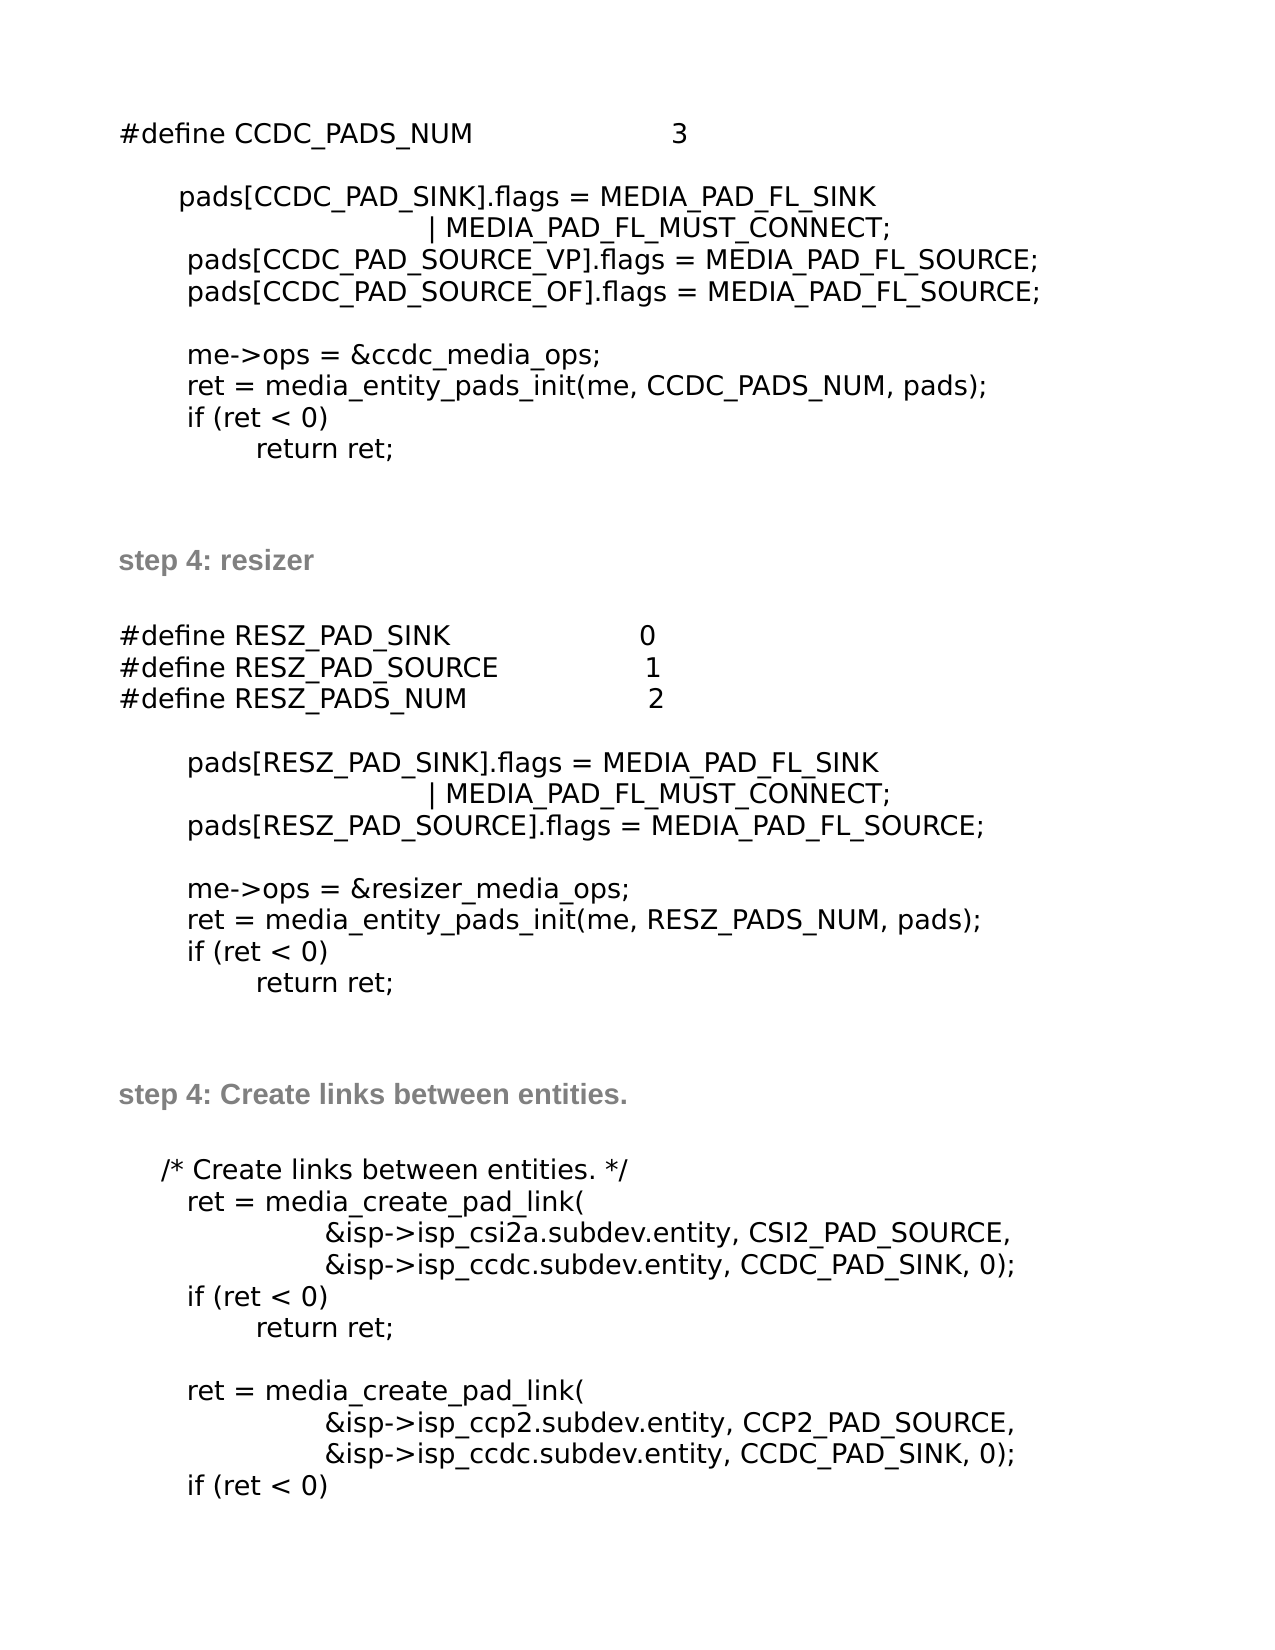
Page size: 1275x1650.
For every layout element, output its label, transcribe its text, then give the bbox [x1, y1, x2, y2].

text ret = media_entity_pads_init(me, RESZ_PADS_NUM, pads); [118, 905, 1157, 936]
text return ret; [118, 1312, 1157, 1344]
text pads[CCDC_PAD_SINK].flags = MEDIA_PAD_FL_SINK [118, 181, 1157, 213]
text &isp->isp_csi2a.subdev.entity, CSI2_PAD_SOURCE, [118, 1218, 1157, 1249]
text me->ops = &ccdc_media_ops; [118, 339, 1157, 371]
text &isp->isp_ccp2.subdev.entity, CCP2_PAD_SOURCE, [118, 1407, 1157, 1439]
text #define RESZ_PAD_SINK 0 [118, 621, 1157, 652]
text pads[RESZ_PAD_SINK].flags = MEDIA_PAD_FL_SINK [118, 747, 1157, 778]
text pads[CCDC_PAD_SOURCE_OF].flags = MEDIA_PAD_FL_SOURCE; [118, 276, 1157, 307]
text if (ret < 0) [118, 1470, 1157, 1502]
text #define CCDC_PADS_NUM 3 [118, 118, 1157, 150]
text ret = media_create_pad_link( [118, 1376, 1157, 1407]
text return ret; [118, 434, 1157, 465]
text #define RESZ_PAD_SOURCE 1 [118, 652, 1157, 684]
text | MEDIA_PAD_FL_MUST_CONNECT; [118, 213, 1157, 244]
subtitle step 4: Create links between entities. [118, 1077, 1157, 1111]
text &isp->isp_ccdc.subdev.entity, CCDC_PAD_SINK, 0); [118, 1249, 1157, 1281]
text #define RESZ_PADS_NUM 2 [118, 684, 1157, 715]
text if (ret < 0) [118, 402, 1157, 434]
text pads[RESZ_PAD_SOURCE].flags = MEDIA_PAD_FL_SOURCE; [118, 810, 1157, 842]
text return ret; [118, 968, 1157, 999]
text if (ret < 0) [118, 936, 1157, 968]
text if (ret < 0) [118, 1281, 1157, 1312]
text | MEDIA_PAD_FL_MUST_CONNECT; [118, 778, 1157, 810]
text /* Create links between entities. */ [118, 1155, 1157, 1186]
subtitle step 4: resizer [118, 543, 1157, 577]
text ret = media_create_pad_link( [118, 1186, 1157, 1218]
text &isp->isp_ccdc.subdev.entity, CCDC_PAD_SINK, 0); [118, 1439, 1157, 1470]
text ret = media_entity_pads_init(me, CCDC_PADS_NUM, pads); [118, 371, 1157, 402]
text me->ops = &resizer_media_ops; [118, 873, 1157, 905]
text pads[CCDC_PAD_SOURCE_VP].flags = MEDIA_PAD_FL_SOURCE; [118, 244, 1157, 276]
